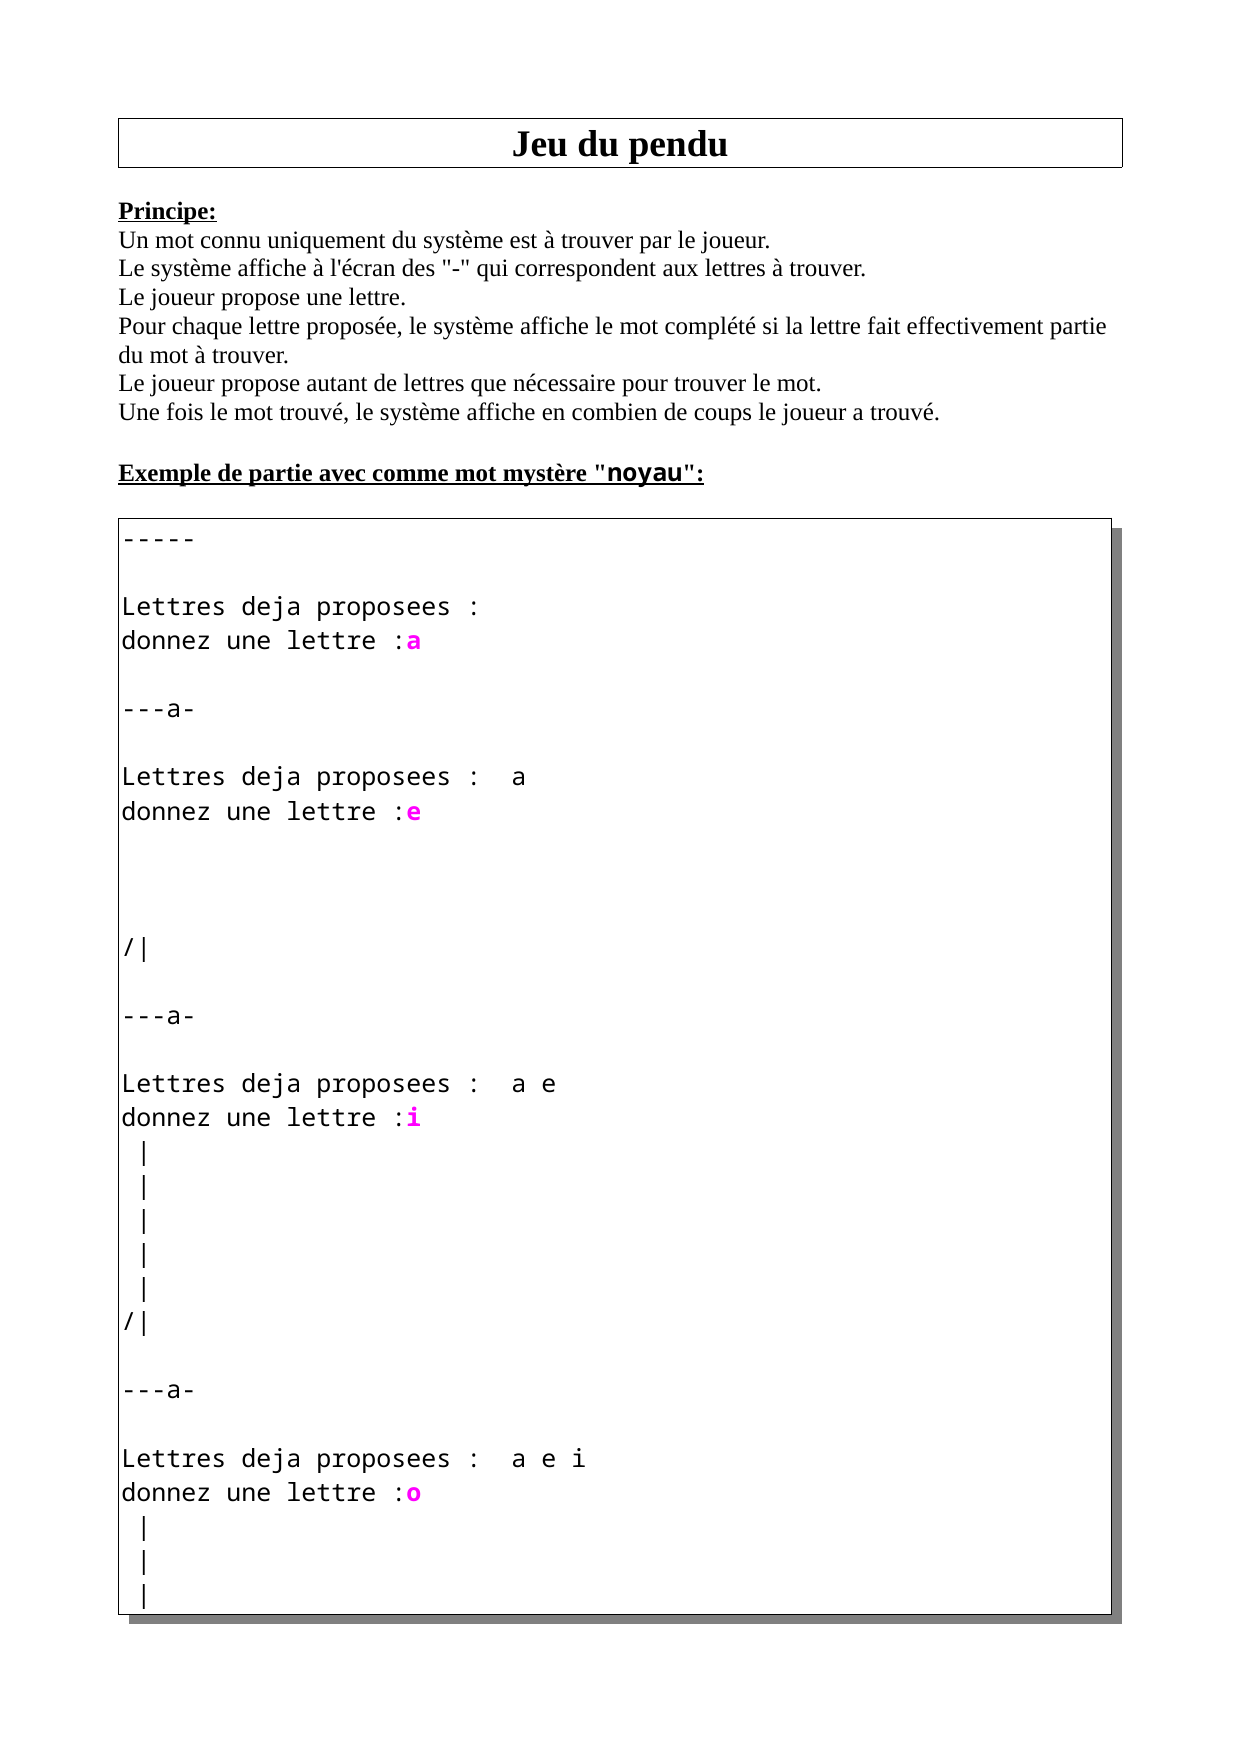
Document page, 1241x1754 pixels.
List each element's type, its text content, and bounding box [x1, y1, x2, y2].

text donnez une lettre :o [119, 1471, 1111, 1505]
text Le joueur propose une lettre. [118, 282, 1122, 311]
text | [119, 1233, 1111, 1267]
text Lettres deja proposees : [119, 586, 1111, 620]
text ---a- [119, 994, 1111, 1032]
text Une fois le mot trouvé, le système affiche en combien de coups le joueur a trouvé. [118, 397, 1122, 426]
text Pour chaque lettre proposée, le système affiche le mot complété si la lettre fait effectivement partie du mot à trouver. [118, 311, 1122, 368]
text | [119, 1505, 1111, 1539]
text Jeu du pendu [119, 119, 1122, 167]
text donnez une lettre :e [119, 790, 1111, 827]
text ---a- [119, 1369, 1111, 1406]
text Lettres deja proposees : a e [119, 1063, 1111, 1097]
text Lettres deja proposees : a e i [119, 1437, 1111, 1471]
text | [119, 1573, 1111, 1614]
text | [119, 1131, 1111, 1165]
text Le joueur propose autant de lettres que nécessaire pour trouver le mot. [118, 368, 1122, 397]
text Le système affiche à l'écran des "-" qui correspondent aux lettres à trouver. [118, 253, 1122, 282]
text Lettres deja proposees : a [119, 756, 1111, 790]
text ---a- [119, 688, 1111, 725]
text donnez une lettre :i [119, 1097, 1111, 1131]
text | [119, 1267, 1111, 1301]
text | [119, 1539, 1111, 1573]
text ----- [119, 519, 1111, 555]
text /| [119, 1301, 1111, 1338]
text | [119, 1165, 1111, 1199]
text Exemple de partie avec comme mot mystère "noyau": [118, 455, 1122, 489]
text donnez une lettre :a [119, 620, 1111, 657]
text | [119, 1199, 1111, 1233]
text Principe: [118, 196, 1122, 225]
text Un mot connu uniquement du système est à trouver par le joueur. [118, 225, 1122, 253]
text /| [119, 926, 1111, 963]
